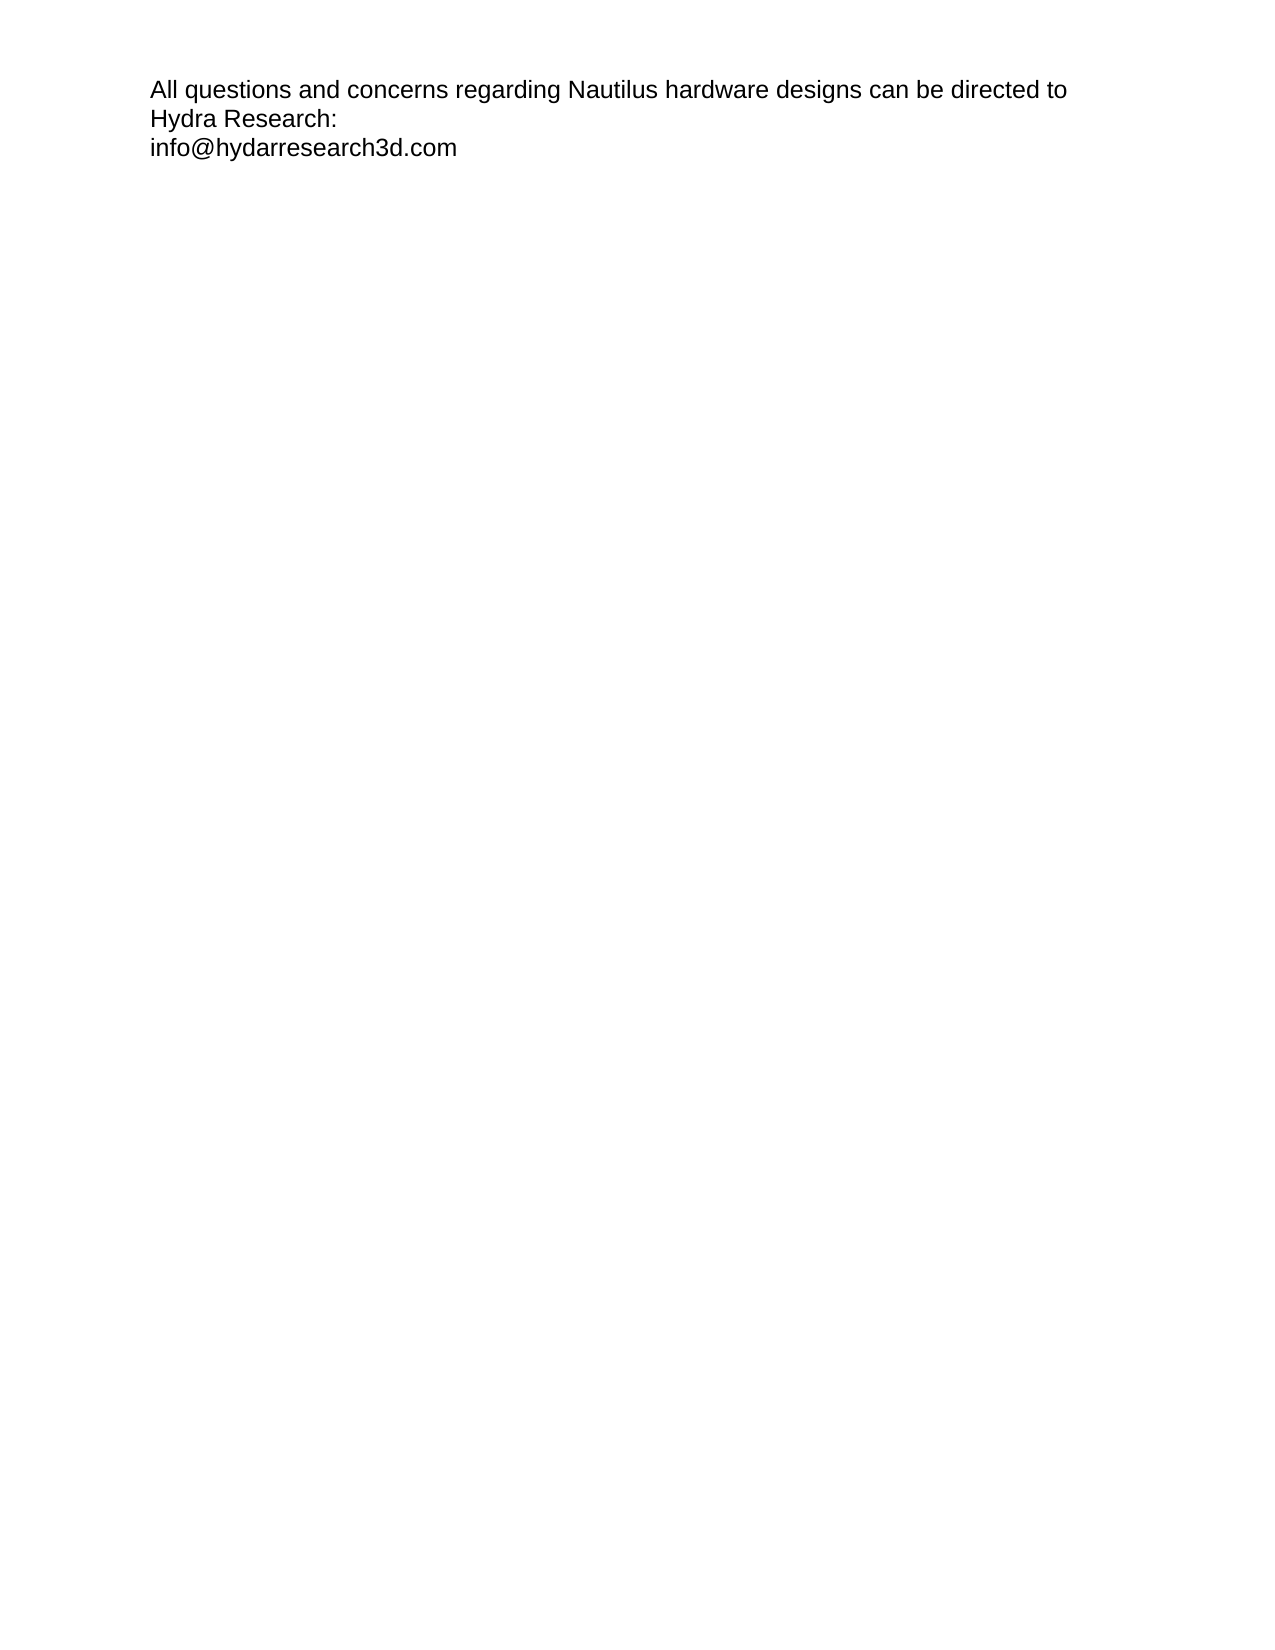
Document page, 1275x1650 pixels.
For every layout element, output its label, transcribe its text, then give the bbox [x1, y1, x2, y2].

text All questions and concerns regarding Nautilus hardware designs can be directed to Hydra Research: [150, 75, 1125, 132]
text info@hydarresearch3d.com [150, 132, 1125, 161]
